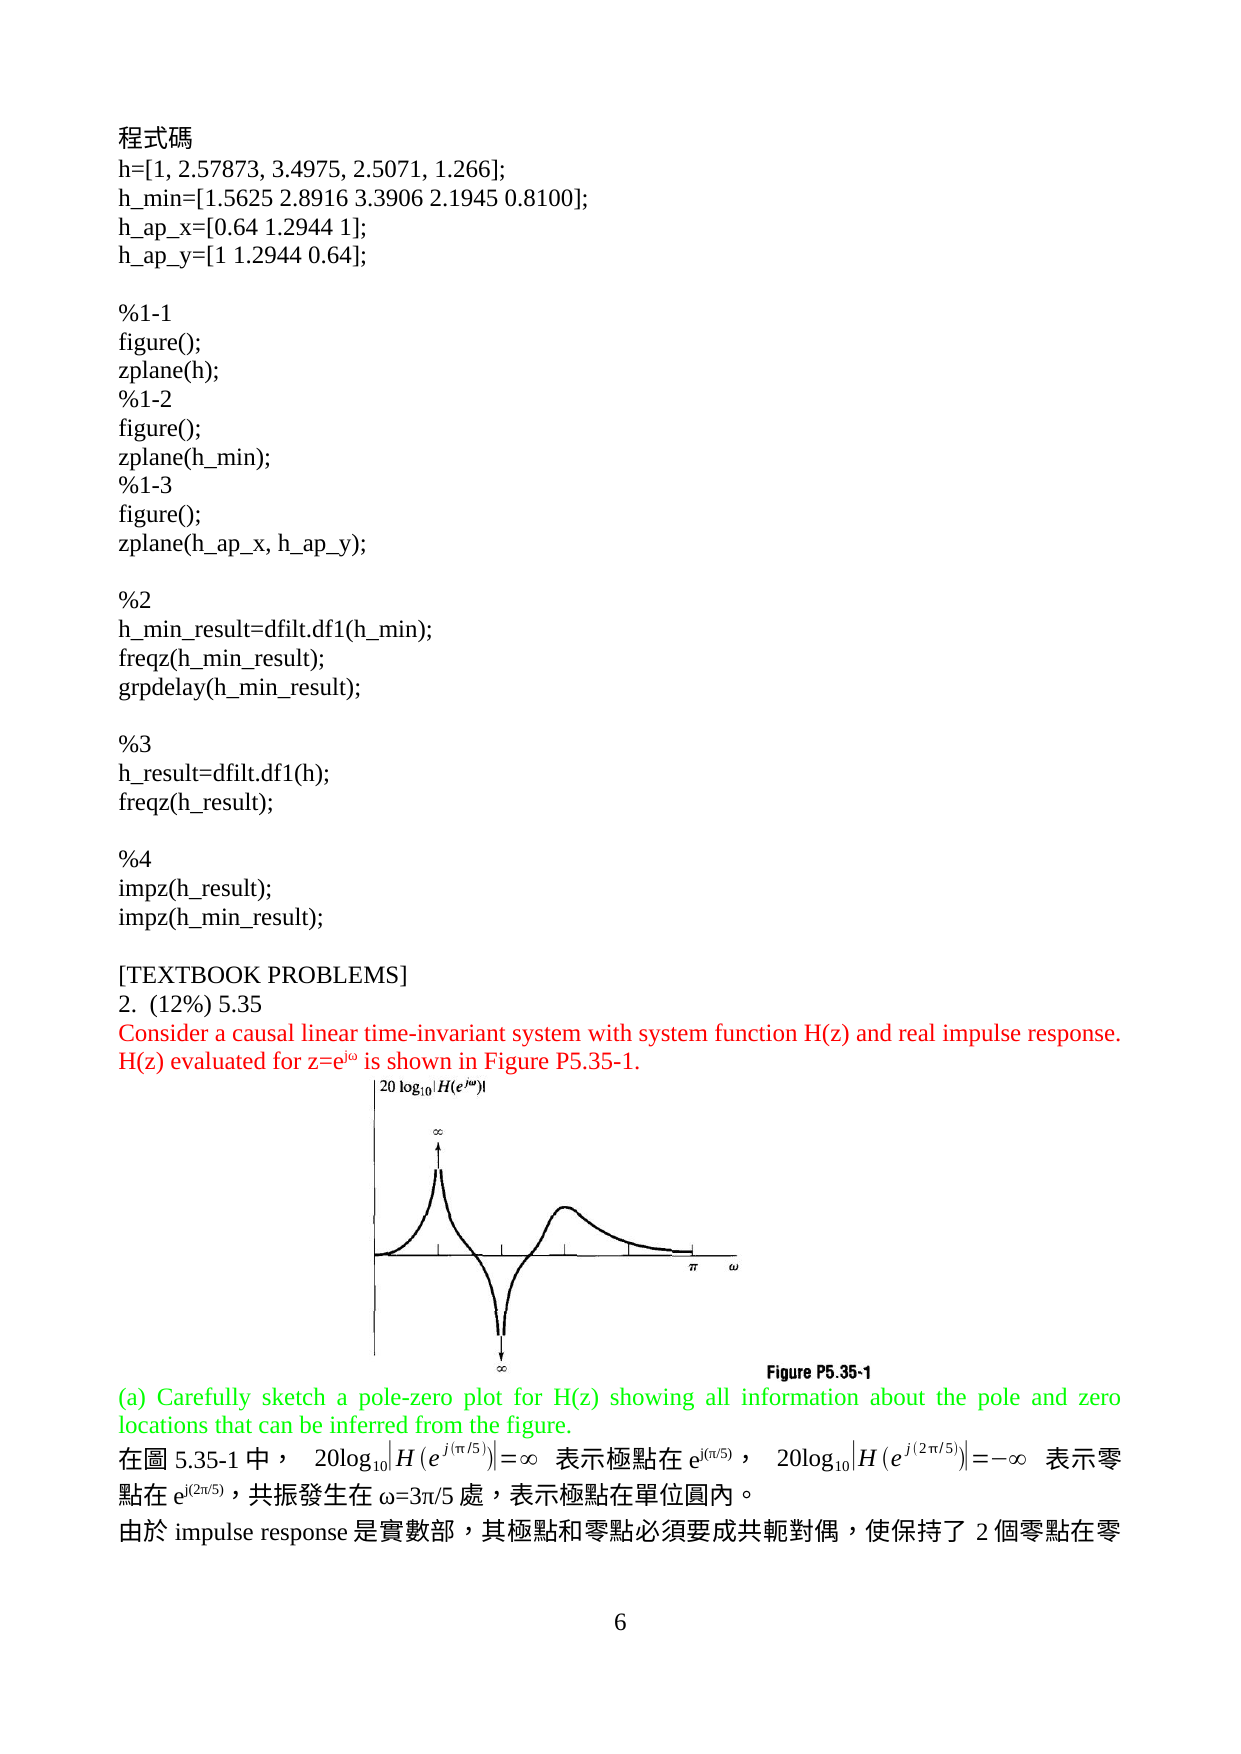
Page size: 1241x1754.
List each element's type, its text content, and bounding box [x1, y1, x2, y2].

text freqz(h_result); [118, 787, 1122, 816]
text freqz(h_min_result); [118, 643, 1122, 672]
text %1-3 [118, 471, 1122, 499]
text zplane(h_ap_x, h_ap_y); [118, 528, 1122, 557]
text 程式碼 [118, 118, 1122, 154]
text %3 [118, 729, 1122, 758]
text h=[1, 2.57873, 3.4975, 2.5071, 1.266]; [118, 154, 1122, 183]
text impz(h_result); [118, 873, 1122, 902]
text h_min_result=dfilt.df1(h_min); [118, 614, 1122, 643]
text 2. (12%) 5.35 [118, 989, 1122, 1018]
text %1-1 [118, 298, 1122, 327]
text h_result=dfilt.df1(h); [118, 758, 1122, 787]
text h_min=[1.5625 2.8916 3.3906 2.1945 0.8100]; [118, 183, 1122, 212]
text zplane(h_min); [118, 442, 1122, 471]
text figure(); [118, 413, 1122, 442]
text 在圖5.35-1中，表示極點在ej(π/5)，表示零點在ej(2π/5)，共振發生在ω=3π/5處，表示極點在單位圓內。 [118, 1439, 1122, 1512]
text impz(h_min_result); [118, 902, 1122, 931]
text [TEXTBOOK PROBLEMS] [118, 960, 1122, 989]
text 由於impulse response是實數部，其極點和零點必須要成共軛對偶，使保持了2個零點在零 [118, 1512, 1122, 1548]
text %1-2 [118, 384, 1122, 413]
text %2 [118, 586, 1122, 614]
text h_ap_x=[0.64 1.2944 1]; [118, 212, 1122, 241]
text zplane(h); [118, 356, 1122, 384]
text Consider a causal linear time-invariant system with system function H(z) and real impulse response. H(z) evaluated for z=ejω is shown in Figure P5.35-1. [118, 1018, 1122, 1075]
text %4 [118, 844, 1122, 873]
text figure(); [118, 327, 1122, 356]
text h_ap_y=[1 1.2944 0.64]; [118, 241, 1122, 269]
picture [369, 1075, 871, 1382]
text figure(); [118, 499, 1122, 528]
text grpdelay(h_min_result); [118, 672, 1122, 701]
text (a) Carefully sketch a pole-zero plot for H(z) showing all information about the pole and zero locations that can be inferred from the figure. [118, 1075, 1122, 1439]
